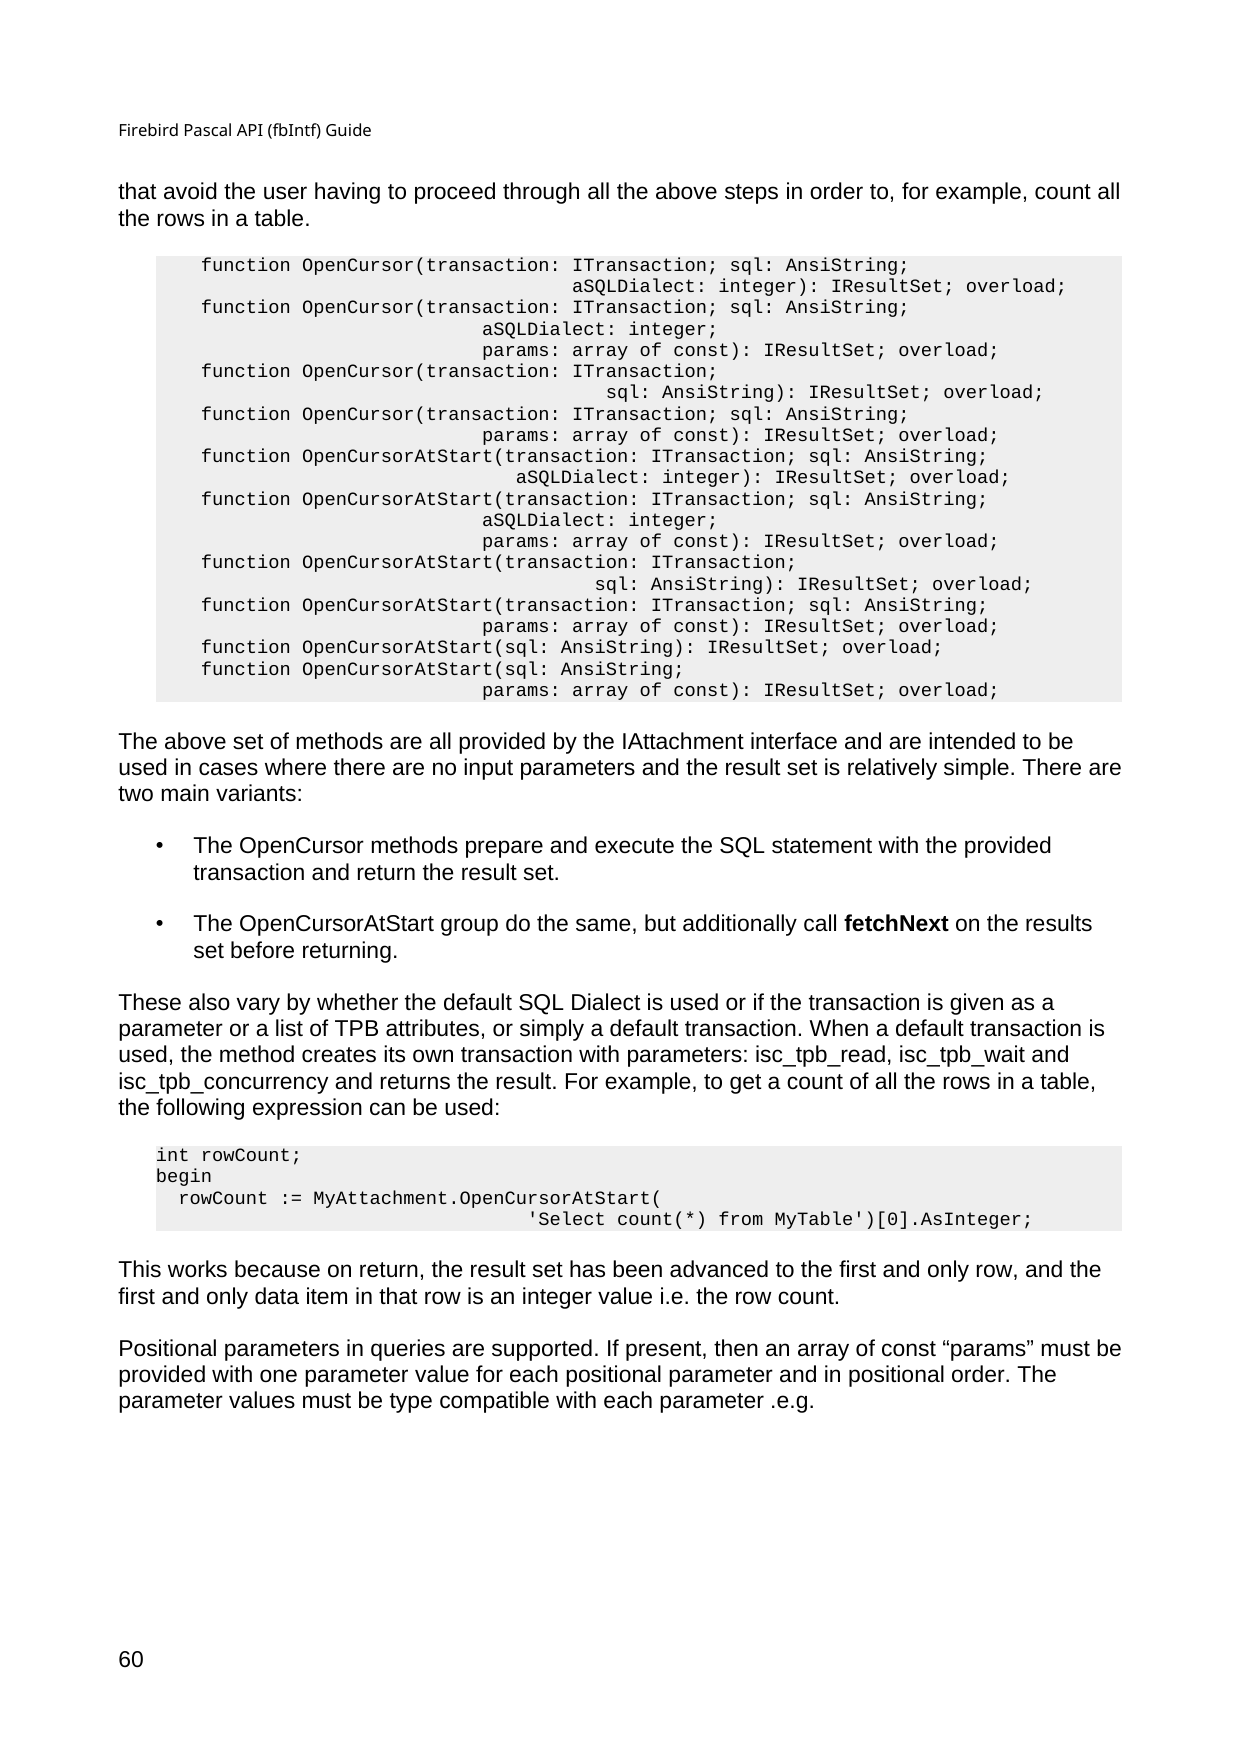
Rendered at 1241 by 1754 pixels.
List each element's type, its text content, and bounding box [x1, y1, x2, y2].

text aSQLDialect: integer; [156, 511, 1122, 532]
text aSQLDialect: integer): IResultSet; overload; [156, 468, 1122, 489]
text params: array of const): IResultSet; overload; [156, 617, 1122, 638]
text int rowCount; [156, 1146, 1122, 1167]
text function OpenCursor(transaction: ITransaction; sql: AnsiString; [156, 404, 1122, 426]
text 'Select count(*) from MyTable')[0].AsInteger; [156, 1210, 1122, 1231]
text begin [156, 1167, 1122, 1188]
text function OpenCursor(transaction: ITransaction; [156, 362, 1122, 383]
text params: array of const): IResultSet; overload; [156, 532, 1122, 553]
text rowCount := MyAttachment.OpenCursorAtStart( [156, 1188, 1122, 1210]
text params: array of const): IResultSet; overload; [156, 681, 1122, 702]
list The OpenCursorAtStart group do the same, but additionally call fetchNext on the results set before returning. [156, 910, 1122, 963]
text sql: AnsiString): IResultSet; overload; [156, 574, 1122, 596]
text function OpenCursorAtStart(sql: AnsiString; [156, 659, 1122, 681]
text These also vary by whether the default SQL Dialect is used or if the transaction is given as a parameter or a list of TPB attributes, or simply a default transaction. When a default transaction is used, the method creates its own transaction with parameters: isc_tpb_read, isc_tpb_wait and isc_tpb_concurrency and returns the result. For example, to get a count of all the rows in a table, the following expression can be used: [118, 989, 1122, 1120]
text The above set of methods are all provided by the IAttachment interface and are intended to be used in cases where there are no input parameters and the result set is relatively simple. There are two main variants: [118, 728, 1122, 807]
text sql: AnsiString): IResultSet; overload; [156, 383, 1122, 404]
text params: array of const): IResultSet; overload; [156, 341, 1122, 362]
text function OpenCursorAtStart(transaction: ITransaction; [156, 553, 1122, 574]
text function OpenCursorAtStart(sql: AnsiString): IResultSet; overload; [156, 638, 1122, 659]
text function OpenCursor(transaction: ITransaction; sql: AnsiString; [156, 256, 1122, 277]
text aSQLDialect: integer): IResultSet; overload; [156, 277, 1122, 298]
text This works because on return, the result set has been advanced to the first and only row, and the first and only data item in that row is an integer value i.e. the row count. [118, 1256, 1122, 1309]
text function OpenCursor(transaction: ITransaction; sql: AnsiString; [156, 298, 1122, 319]
text function OpenCursorAtStart(transaction: ITransaction; sql: AnsiString; [156, 596, 1122, 617]
text params: array of const): IResultSet; overload; [156, 426, 1122, 447]
text Positional parameters in queries are supported. If present, then an array of const “params” must be provided with one parameter value for each positional parameter and in positional order. The parameter values must be type compatible with each parameter .e.g. [118, 1335, 1122, 1414]
text function OpenCursorAtStart(transaction: ITransaction; sql: AnsiString; [156, 447, 1122, 468]
list The OpenCursor methods prepare and execute the SQL statement with the provided transaction and return the result set. [156, 832, 1122, 885]
text aSQLDialect: integer; [156, 319, 1122, 341]
text function OpenCursorAtStart(transaction: ITransaction; sql: AnsiString; [156, 489, 1122, 511]
text that avoid the user having to proceed through all the above steps in order to, for example, count all the rows in a table. [118, 178, 1122, 231]
